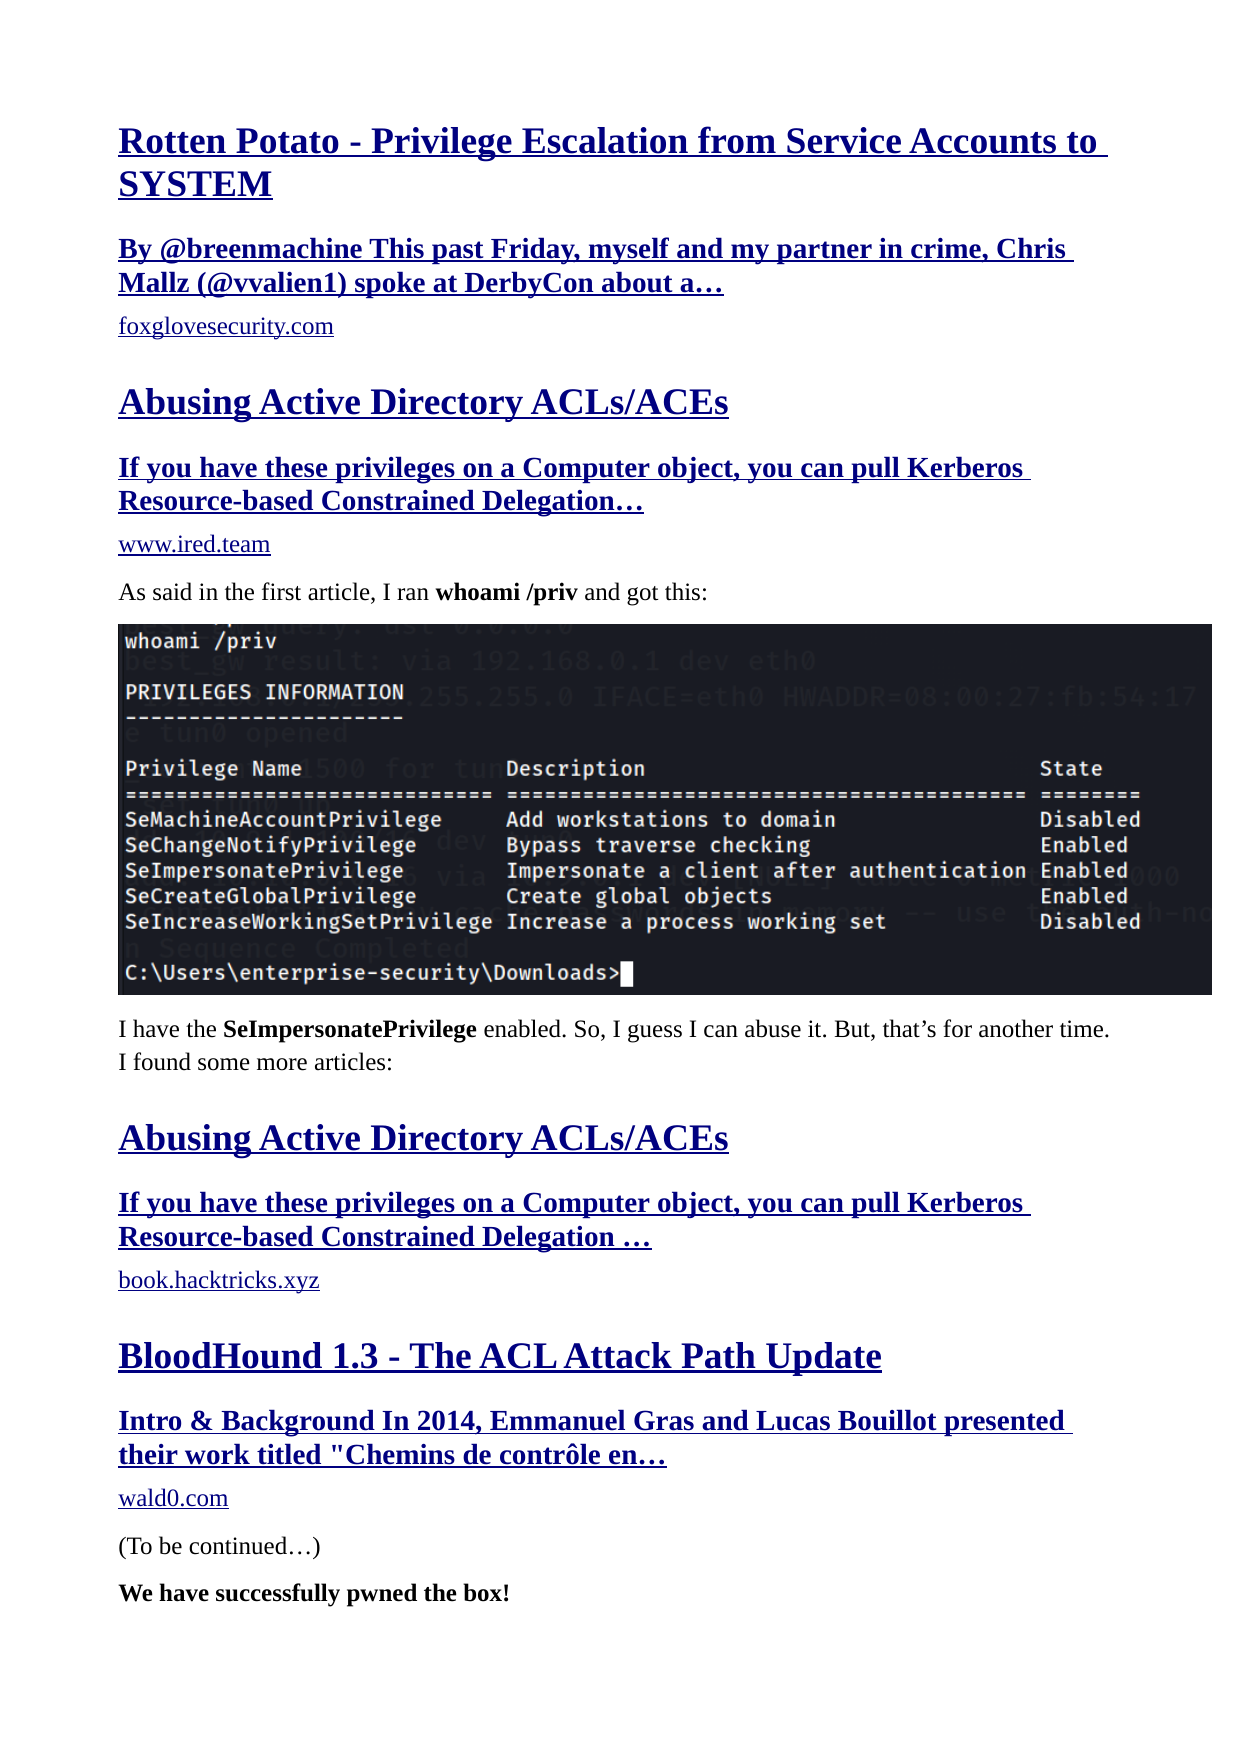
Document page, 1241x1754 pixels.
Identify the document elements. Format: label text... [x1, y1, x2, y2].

text (To be continued…) [118, 1531, 1122, 1559]
subtitle If you have these privileges on a Computer object, you can pull Kerberos Resource-based Constrained Delegation… [118, 450, 1122, 517]
subtitle BloodHound 1.3 - The ACL Attack Path Update [118, 1333, 1122, 1376]
subtitle If you have these privileges on a Computer object, you can pull Kerberos Resource-based Constrained Delegation … [118, 1185, 1122, 1252]
text www.ired.team [118, 529, 1122, 558]
subtitle Abusing Active Directory ACLs/ACEs [118, 379, 1122, 423]
text foxglovesecurity.com [118, 311, 1122, 340]
text We have successfully pwned the box! [118, 1578, 1122, 1607]
subtitle Abusing Active Directory ACLs/ACEs [118, 1115, 1122, 1158]
text wald0.com [118, 1483, 1122, 1512]
text book.hacktricks.xyz [118, 1265, 1122, 1294]
subtitle Rotten Potato - Privilege Escalation from Service Accounts to SYSTEM [118, 118, 1122, 204]
picture [118, 624, 1212, 995]
text As said in the first article, I ran whoami /priv and got this: [118, 577, 1122, 606]
subtitle By @breenmachine This past Friday, myself and my partner in crime, Chris Mallz (@vvalien1) spoke at DerbyCon about a… [118, 231, 1122, 298]
text I have the SeImpersonatePrivilege enabled. So, I guess I can abuse it. But, that’s for another time. I found some more articles: [118, 1014, 1122, 1075]
subtitle Intro & Background In 2014, Emmanuel Gras and Lucas Bouillot presented their work titled "Chemins de contrôle en… [118, 1403, 1122, 1471]
